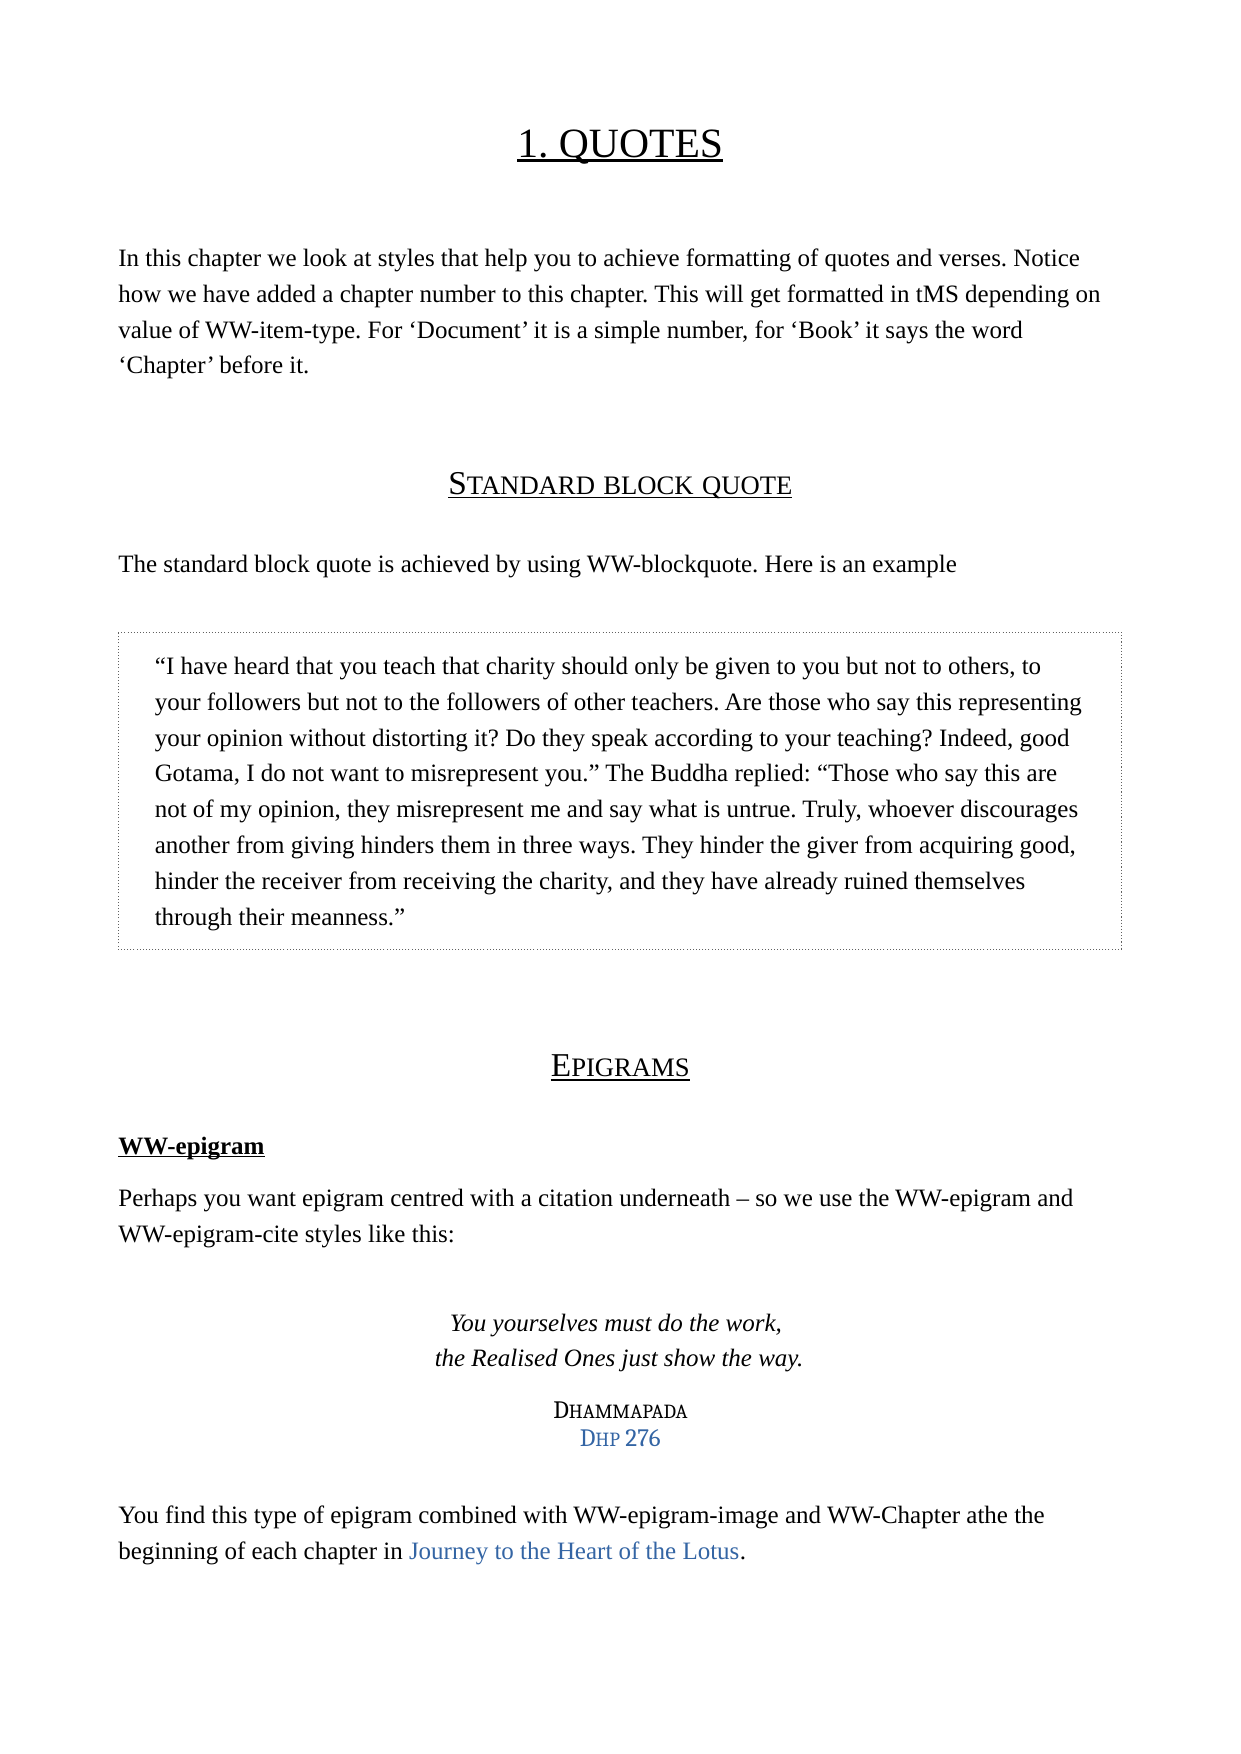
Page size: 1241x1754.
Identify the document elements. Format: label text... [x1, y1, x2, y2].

subtitle 1. Quotes [118, 118, 1122, 166]
subtitle Standard block quote [118, 463, 1122, 502]
text Dhammapada Dhp 276 [118, 1396, 1122, 1453]
text Perhaps you want epigram centred with a citation underneath – so we use the WW-epigram and WW-epigram-cite styles like this: [118, 1183, 1122, 1248]
text The standard block quote is achieved by using WW-blockquote. Here is an example [118, 549, 1122, 578]
text In this chapter we look at styles that help you to achieve formatting of quotes and verses. Notice how we have added a chapter number to this chapter. This will get formatted in tMS depending on value of WW-item-type. For ‘Document’ it is a simple number, for ‘Book’ it says the word ‘Chapter’ before it. [118, 243, 1122, 379]
text You yourselves must do the work, the Realised Ones just show the way. [118, 1308, 1122, 1372]
subtitle Epigrams [118, 1046, 1122, 1084]
text “I have heard that you teach that charity should only be given to you but not to others, to your followers but not to the followers of other teachers. Are those who say this representing your opinion without distorting it? Do they speak according to your teaching? Indeed, good Gotama, I do not want to misrepresent you.” The Buddha replied: “Those who say this are not of my opinion, they misrepresent me and say what is untrue. Truly, whoever discourages another from giving hinders them in three ways. They hinder the giver from acquiring good, hinder the receiver from receiving the charity, and they have already ruined themselves through their meanness.” [118, 632, 1122, 950]
text You find this type of epigram combined with WW-epigram-image and WW-Chapter athe the beginning of each chapter in Journey to the Heart of the Lotus. [118, 1500, 1122, 1565]
subtitle WW-epigram [118, 1131, 1122, 1160]
